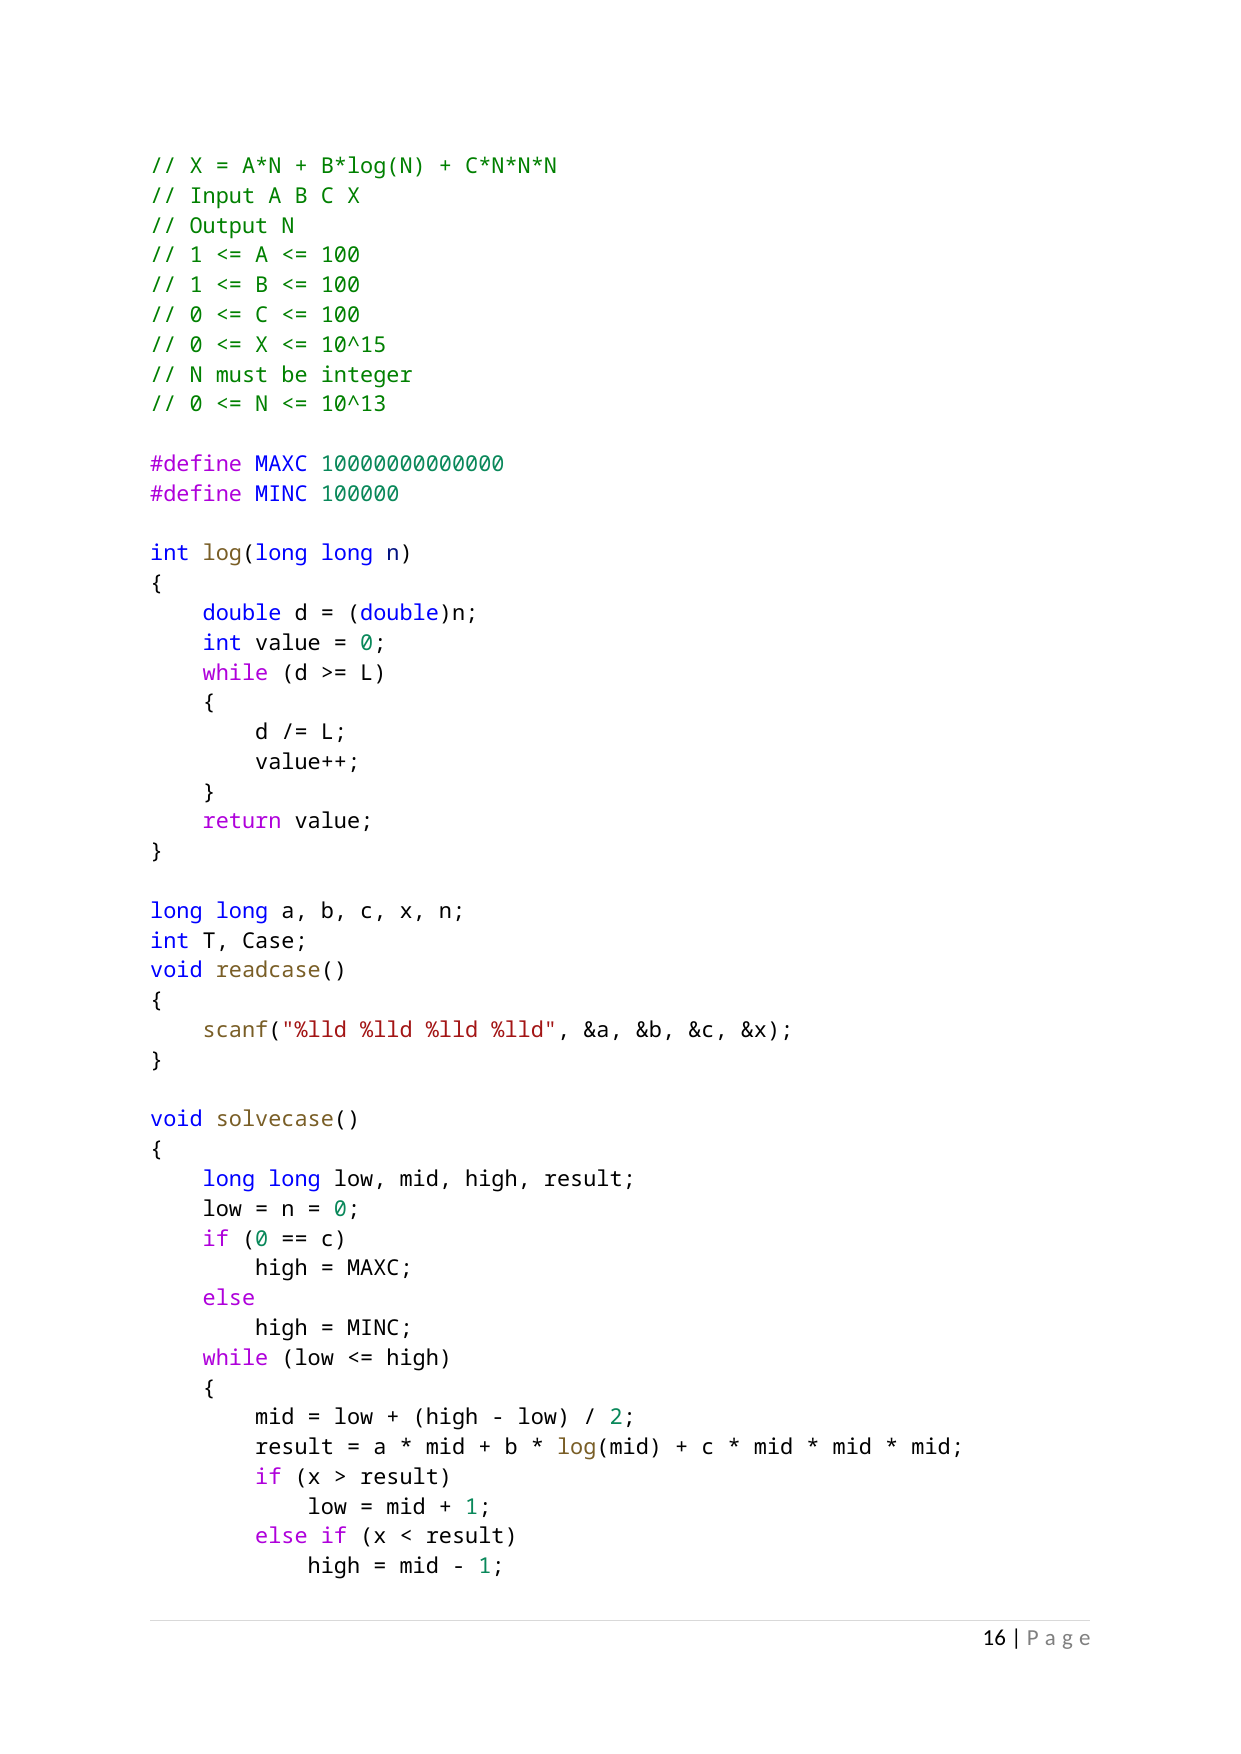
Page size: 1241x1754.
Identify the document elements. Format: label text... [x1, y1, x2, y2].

text // Output N [150, 209, 1090, 239]
text if (x > result) [150, 1461, 1090, 1491]
text #define MINC 100000 [150, 478, 1090, 507]
text } [150, 776, 1090, 805]
text else if (x < result) [150, 1520, 1090, 1550]
text } [150, 1044, 1090, 1073]
text // 1 <= B <= 100 [150, 269, 1090, 299]
text int log(long long n) [150, 537, 1090, 567]
text else [150, 1282, 1090, 1312]
text while (low <= high) [150, 1342, 1090, 1371]
text #define MAXC 10000000000000 [150, 448, 1090, 478]
text void readcase() [150, 954, 1090, 984]
text { [150, 686, 1090, 716]
text // Input A B C X [150, 180, 1090, 209]
text while (d >= L) [150, 656, 1090, 686]
text long long low, mid, high, result; [150, 1163, 1090, 1193]
text void solvecase() [150, 1103, 1090, 1133]
text long long a, b, c, x, n; [150, 895, 1090, 924]
text // 0 <= C <= 100 [150, 299, 1090, 329]
text high = MAXC; [150, 1252, 1090, 1282]
text int T, Case; [150, 924, 1090, 954]
text high = MINC; [150, 1312, 1090, 1342]
text // 0 <= N <= 10^13 [150, 388, 1090, 418]
text low = mid + 1; [150, 1491, 1090, 1520]
text scanf("%lld %lld %lld %lld", &a, &b, &c, &x); [150, 1014, 1090, 1044]
text value++; [150, 746, 1090, 776]
text // 0 <= X <= 10^15 [150, 329, 1090, 358]
text int value = 0; [150, 627, 1090, 656]
text // N must be integer [150, 358, 1090, 388]
text { [150, 1133, 1090, 1163]
text } [150, 835, 1090, 865]
text return value; [150, 805, 1090, 835]
text low = n = 0; [150, 1193, 1090, 1222]
text // X = A*N + B*log(N) + C*N*N*N [150, 150, 1090, 180]
text // 1 <= A <= 100 [150, 239, 1090, 269]
text high = mid - 1; [150, 1550, 1090, 1580]
text double d = (double)n; [150, 597, 1090, 627]
text if (0 == c) [150, 1222, 1090, 1252]
text { [150, 567, 1090, 597]
text result = a * mid + b * log(mid) + c * mid * mid * mid; [150, 1431, 1090, 1461]
text d /= L; [150, 716, 1090, 746]
text { [150, 984, 1090, 1014]
text { [150, 1371, 1090, 1401]
text mid = low + (high - low) / 2; [150, 1401, 1090, 1431]
